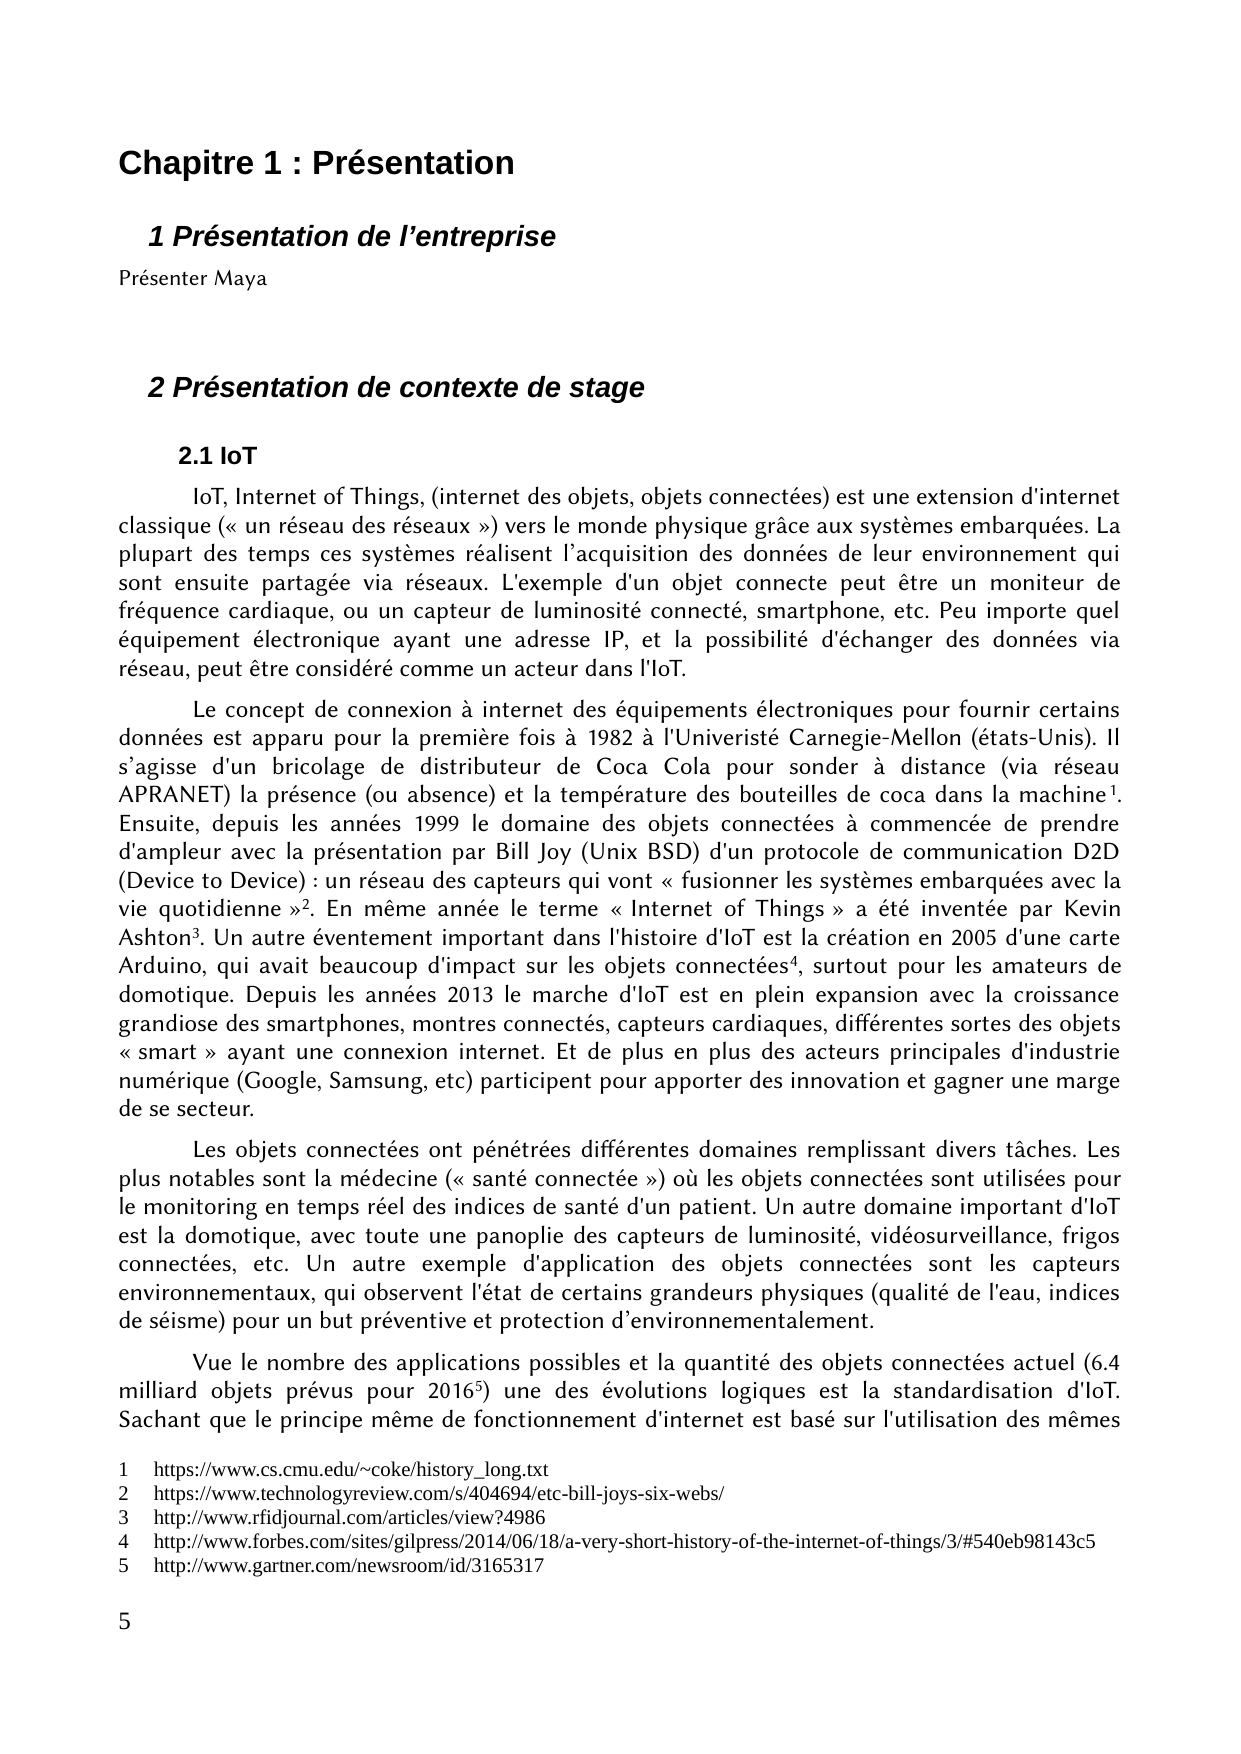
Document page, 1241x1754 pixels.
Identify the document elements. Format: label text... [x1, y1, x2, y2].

subtitle Présentation de contexte de stage [118, 370, 1122, 403]
text IoT, Internet of Things, (internet des objets, objets connectées) est une extension d'internet classique (« un réseau des réseaux ») vers le monde physique grâce aux systèmes embarquées. La plupart des temps ces systèmes réalisent l’acquisition des données de leur environnement qui sont ensuite partagée via réseaux. L'exemple d'un objet connecte peut être un moniteur de fréquence cardiaque, ou un capteur de luminosité connecté, smartphone, etc. Peu importe quel équipement électronique ayant une adresse IP, et la possibilité d'échanger des données via réseau, peut être considéré comme un acteur dans l'IoT. [118, 482, 1122, 682]
subtitle IoT [118, 441, 1122, 470]
subtitle Présentation de l’entreprise [118, 219, 1122, 253]
text Le concept de connexion à internet des équipements électroniques pour fournir certains données est apparu pour la première fois à 1982 à l'Univeristé Carnegie-Mellon (états-Unis). Il s’agisse d'un bricolage de distributeur de Coca Cola pour sonder à distance (via réseau APRANET) la présence (ou absence) et la température des bouteilles de coca dans la machine. Ensuite, depuis les années 1999 le domaine des objets connectées à commencée de prendre d'ampleur avec la présentation par Bill Joy (Unix BSD) d'un protocole de communication D2D (Device to Device) : un réseau des capteurs qui vont « fusionner les systèmes embarquées avec la vie quotidienne ». En même année le terme « Internet of Things » a été inventée par Kevin Ashton. Un autre éventement important dans l'histoire d'IoT est la création en 2005 d'une carte Arduino, qui avait beaucoup d'impact sur les objets connectées, surtout pour les amateurs de domotique. Depuis les années 2013 le marche d'IoT est en plein expansion avec la croissance grandiose des smartphones, montres connectés, capteurs cardiaques, différentes sortes des objets « smart » ayant une connexion internet. Et de plus en plus des acteurs principales d'industrie numérique (Google, Samsung, etc) participent pour apporter des innovation et gagner une marge de se secteur. [118, 694, 1122, 1123]
text http://www.rfidjournal.com/articles/view?4986 [118, 1505, 1122, 1529]
text Les objets connectées ont pénétrées différentes domaines remplissant divers tâches. Les plus notables sont la médecine (« santé connectée ») où les objets connectées sont utilisées pour le monitoring en temps réel des indices de santé d'un patient. Un autre domaine important d'IoT est la domotique, avec toute une panoplie des capteurs de luminosité, vidéosurveillance, frigos connectées, etc. Un autre exemple d'application des objets connectées sont les capteurs environnementaux, qui observent l'état de certains grandeurs physiques (qualité de l'eau, indices de séisme) pour un but préventive et protection d’environnementalement. [118, 1135, 1122, 1335]
subtitle Chapitre 1 : Présentation [118, 143, 1122, 182]
text Vue le nombre des applications possibles et la quantité des objets connectées actuel (6.4 milliard objets prévus pour 2016) une des évolutions logiques est la standardisation d'IoT. Sachant que le principe même de fonctionnement d'internet est basé sur l'utilisation des mêmes [118, 1347, 1122, 1433]
text http://www.gartner.com/newsroom/id/3165317 [118, 1553, 1122, 1577]
text http://www.forbes.com/sites/gilpress/2014/06/18/a-very-short-history-of-the-internet-of-things/3/#540eb98143c5 [118, 1529, 1122, 1553]
text https://www.cs.cmu.edu/~coke/history_long.txt [118, 1457, 1122, 1481]
text Présenter Maya [118, 265, 1122, 291]
text https://www.technologyreview.com/s/404694/etc-bill-joys-six-webs/ [118, 1481, 1122, 1505]
